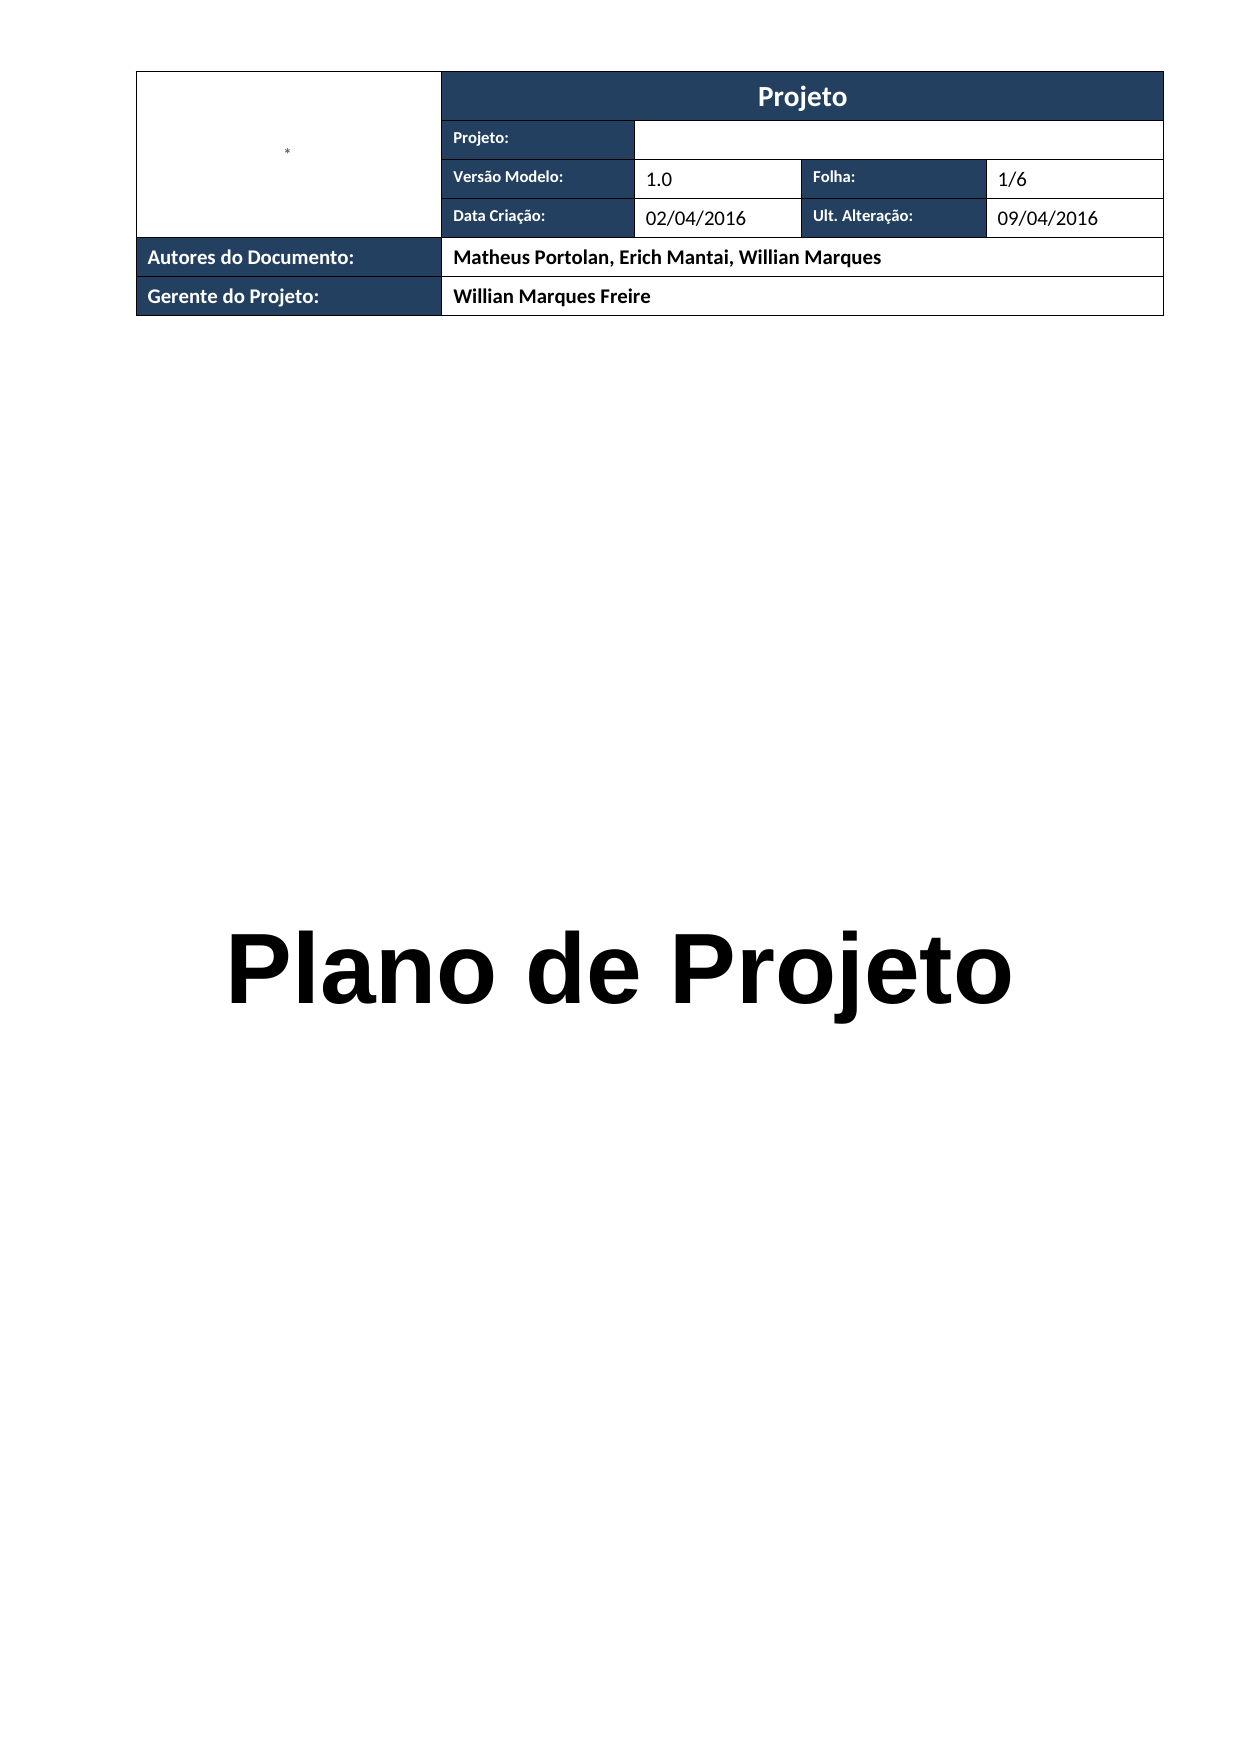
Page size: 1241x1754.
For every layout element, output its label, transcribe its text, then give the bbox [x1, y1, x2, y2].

text Plano de Projeto [148, 909, 1092, 1024]
